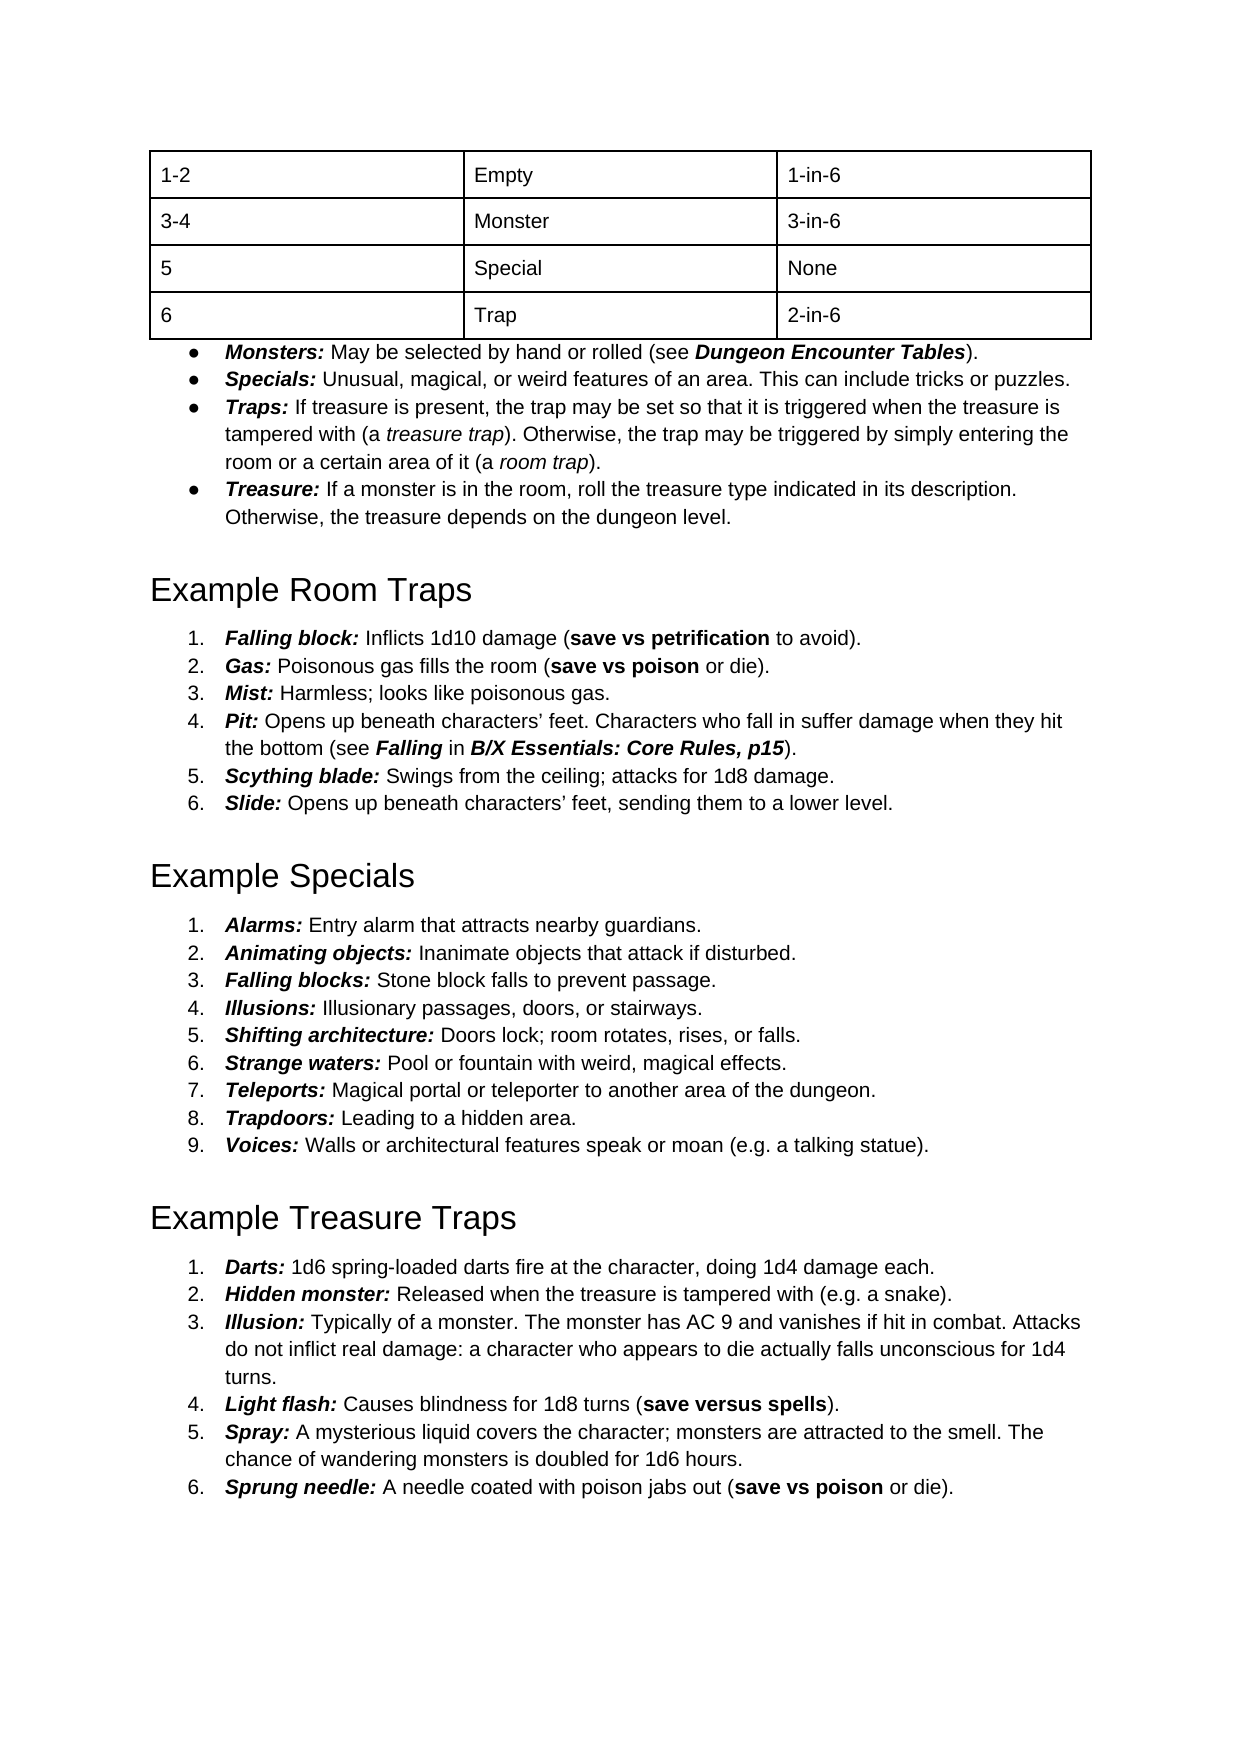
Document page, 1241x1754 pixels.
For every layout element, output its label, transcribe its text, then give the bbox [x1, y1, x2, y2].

list Monsters: May be selected by hand or rolled (see Dungeon Encounter Tables). [187, 340, 1090, 363]
table_cell 5 [151, 246, 463, 291]
list Pit: Opens up beneath characters’ feet. Characters who fall in suffer damage when they hit the bottom (see Falling in B/X Essentials: Core Rules, p15). [187, 709, 1090, 760]
table_cell 3-4 [151, 199, 463, 244]
list Traps: If treasure is present, the trap may be set so that it is triggered when the treasure is tampered with (a treasure trap). Otherwise, the trap may be triggered by simply entering the room or a certain area of it (a room trap). [187, 394, 1090, 473]
table_cell 1-in-6 [778, 152, 1090, 197]
list Treasure: If a monster is in the room, roll the treasure type indicated in its description. Otherwise, the treasure depends on the dungeon level. [187, 477, 1090, 528]
list Illusion: Typically of a monster. The monster has AC 9 and vanishes if hit in combat. Attacks do not inflict real damage: a character who appears to die actually falls unconscious for 1d4 turns. [187, 1309, 1090, 1388]
list Slide: Opens up beneath characters’ feet, sending them to a lower level. [187, 791, 1090, 815]
list Darts: 1d6 spring-loaded darts fire at the character, doing 1d4 damage each. [187, 1254, 1090, 1278]
list Hidden monster: Released when the treasure is tampered with (e.g. a snake). [187, 1282, 1090, 1306]
list Sprung needle: A needle coated with poison jabs out (save vs poison or die). [187, 1474, 1090, 1498]
subtitle Example Treasure Traps [150, 1198, 1090, 1236]
list Shifting architecture: Doors lock; room rotates, rises, or falls. [187, 1023, 1090, 1047]
table_cell None [778, 246, 1090, 291]
list Illusions: Illusionary passages, doors, or stairways. [187, 995, 1090, 1019]
table_cell Empty [465, 152, 776, 197]
list Light flash: Causes blindness for 1d8 turns (save versus spells). [187, 1392, 1090, 1416]
list Spray: A mysterious liquid covers the character; monsters are attracted to the smell. The chance of wandering monsters is doubled for 1d6 hours. [187, 1419, 1090, 1471]
list Trapdoors: Leading to a hidden area. [187, 1105, 1090, 1129]
table_cell 6 [151, 293, 463, 337]
list Animating objects: Inanimate objects that attack if disturbed. [187, 940, 1090, 964]
table_cell 3-in-6 [778, 199, 1090, 244]
subtitle Example Specials [150, 856, 1090, 895]
list Gas: Poisonous gas fills the room (save vs poison or die). [187, 654, 1090, 678]
table_cell Special [465, 246, 776, 291]
list Falling block: Inflicts 1d10 damage (save vs petrification to avoid). [187, 626, 1090, 650]
list Alarms: Entry alarm that attracts nearby guardians. [187, 913, 1090, 937]
list Mist: Harmless; looks like poisonous gas. [187, 681, 1090, 705]
list Falling blocks: Stone block falls to prevent passage. [187, 968, 1090, 992]
list Voices: Walls or architectural features speak or moan (e.g. a talking statue). [187, 1133, 1090, 1157]
subtitle Example Room Traps [150, 569, 1090, 608]
table_cell Trap [465, 293, 776, 337]
list Scything blade: Swings from the ceiling; attacks for 1d8 damage. [187, 764, 1090, 788]
list Specials: Unusual, magical, or weird features of an area. This can include tricks or puzzles. [187, 367, 1090, 391]
table_cell Monster [465, 199, 776, 244]
table_cell 1-2 [151, 152, 463, 197]
list Strange waters: Pool or fountain with weird, magical effects. [187, 1050, 1090, 1074]
table_cell 2-in-6 [778, 293, 1090, 337]
list Teleports: Magical portal or teleporter to another area of the dungeon. [187, 1078, 1090, 1102]
